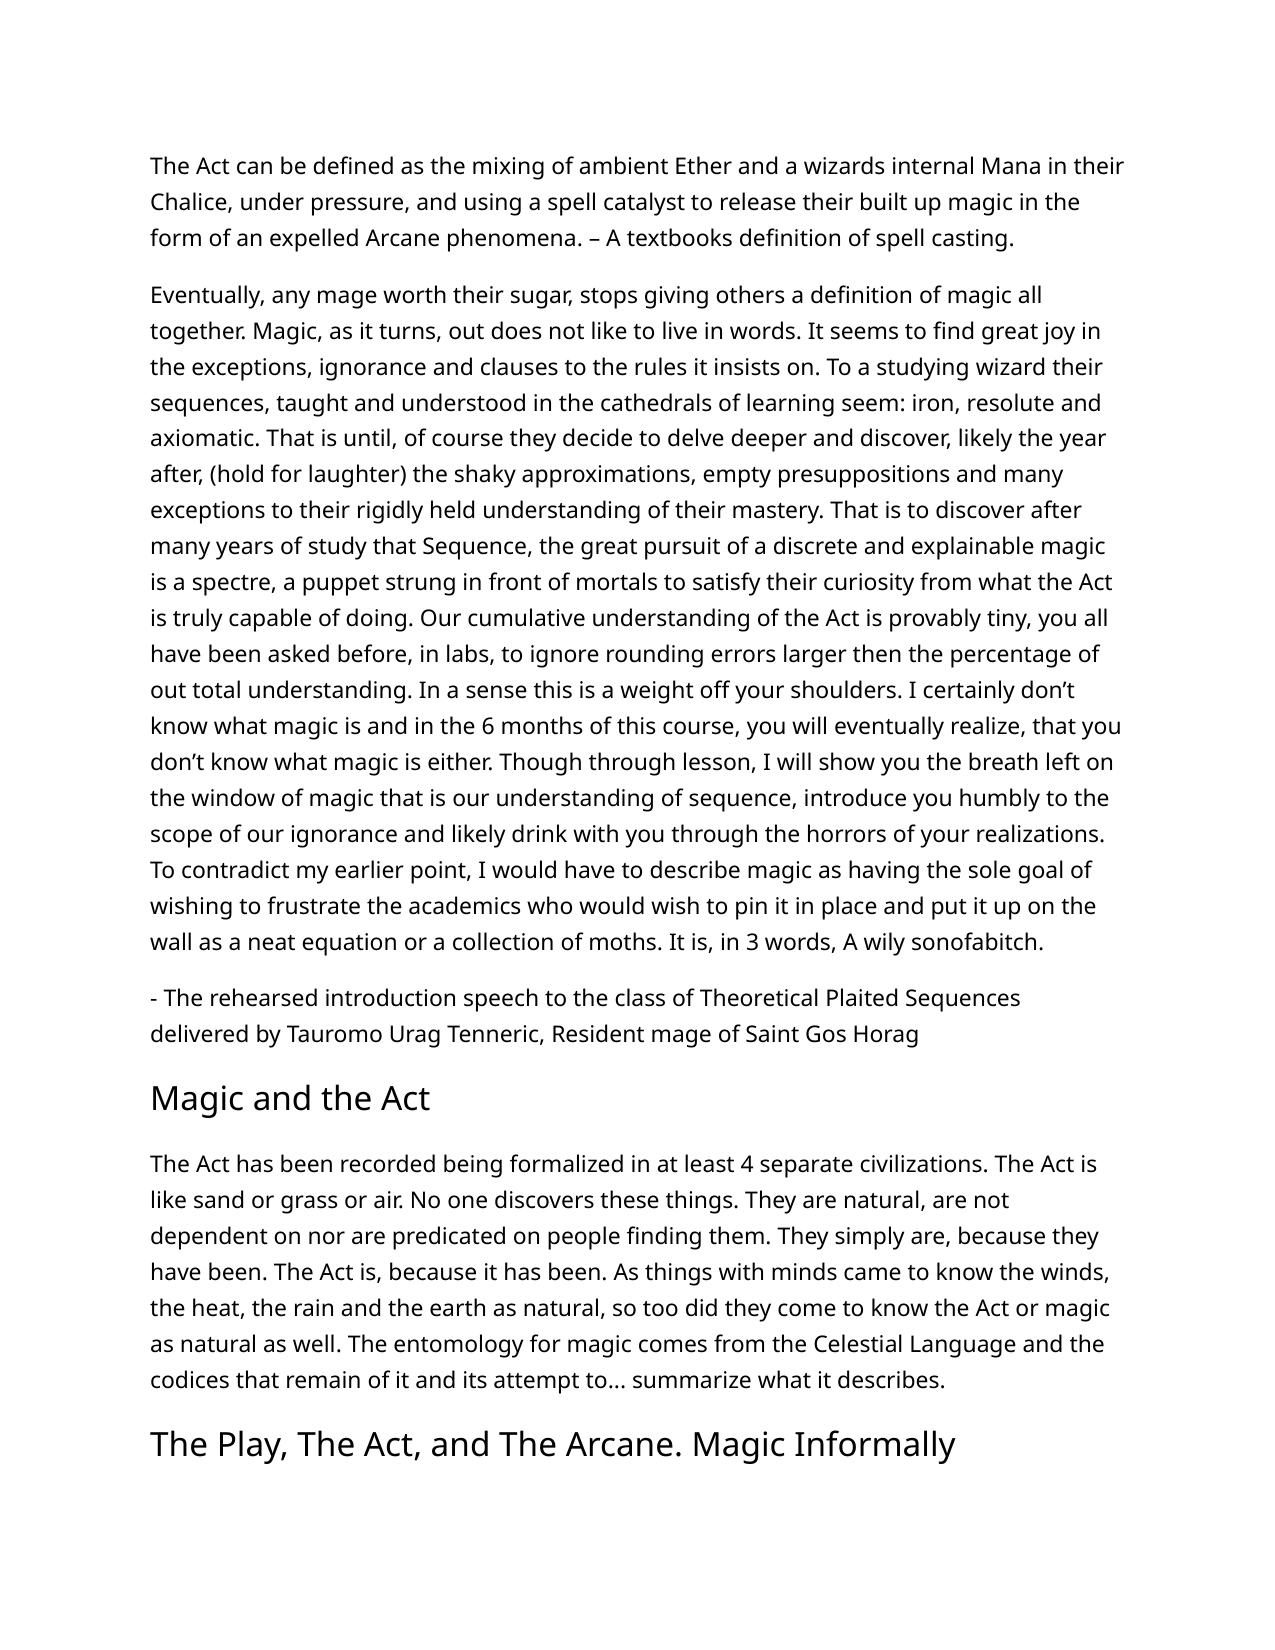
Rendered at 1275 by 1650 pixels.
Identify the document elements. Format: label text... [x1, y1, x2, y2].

text The Act can be defined as the mixing of ambient Ether and a wizards internal Mana in their Chalice, under pressure, and using a spell catalyst to release their built up magic in the form of an expelled Arcane phenomena. – A textbooks definition of spell casting. [150, 150, 1125, 253]
text Eventually, any mage worth their sugar, stops giving others a definition of magic all together. Magic, as it turns, out does not like to live in words. It seems to find great joy in the exceptions, ignorance and clauses to the rules it insists on. To a studying wizard their sequences, taught and understood in the cathedrals of learning seem: iron, resolute and axiomatic. That is until, of course they decide to delve deeper and discover, likely the year after, (hold for laughter) the shaky approximations, empty presuppositions and many exceptions to their rigidly held understanding of their mastery. That is to discover after many years of study that Sequence, the great pursuit of a discrete and explainable magic is a spectre, a puppet strung in front of mortals to satisfy their curiosity from what the Act is truly capable of doing. Our cumulative understanding of the Act is provably tiny, you all have been asked before, in labs, to ignore rounding errors larger then the percentage of out total understanding. In a sense this is a weight off your shoulders. I certainly don’t know what magic is and in the 6 months of this course, you will eventually realize, that you don’t know what magic is either. Though through lesson, I will show you the breath left on the window of magic that is our understanding of sequence, introduce you humbly to the scope of our ignorance and likely drink with you through the horrors of your realizations. To contradict my earlier point, I would have to describe magic as having the sole goal of wishing to frustrate the academics who would wish to pin it in place and put it up on the wall as a neat equation or a collection of moths. It is, in 3 words, A wily sonofabitch. [150, 279, 1125, 957]
text The Play, The Act, and The Arcane. Magic Informally [150, 1420, 1125, 1466]
text Magic and the Act [150, 1075, 1125, 1120]
text - The rehearsed introduction speech to the class of Theoretical Plaited Sequences delivered by Tauromo Urag Tenneric, Resident mage of Saint Gos Horag [150, 982, 1125, 1049]
text The Act has been recorded being formalized in at least 4 separate civilizations. The Act is like sand or grass or air. No one discovers these things. They are natural, are not dependent on nor are predicated on people finding them. They simply are, because they have been. The Act is, because it has been. As things with minds came to know the winds, the heat, the rain and the earth as natural, so too did they come to know the Act or magic as natural as well. The entomology for magic comes from the Celestial Language and the codices that remain of it and its attempt to... summarize what it describes. [150, 1148, 1125, 1395]
